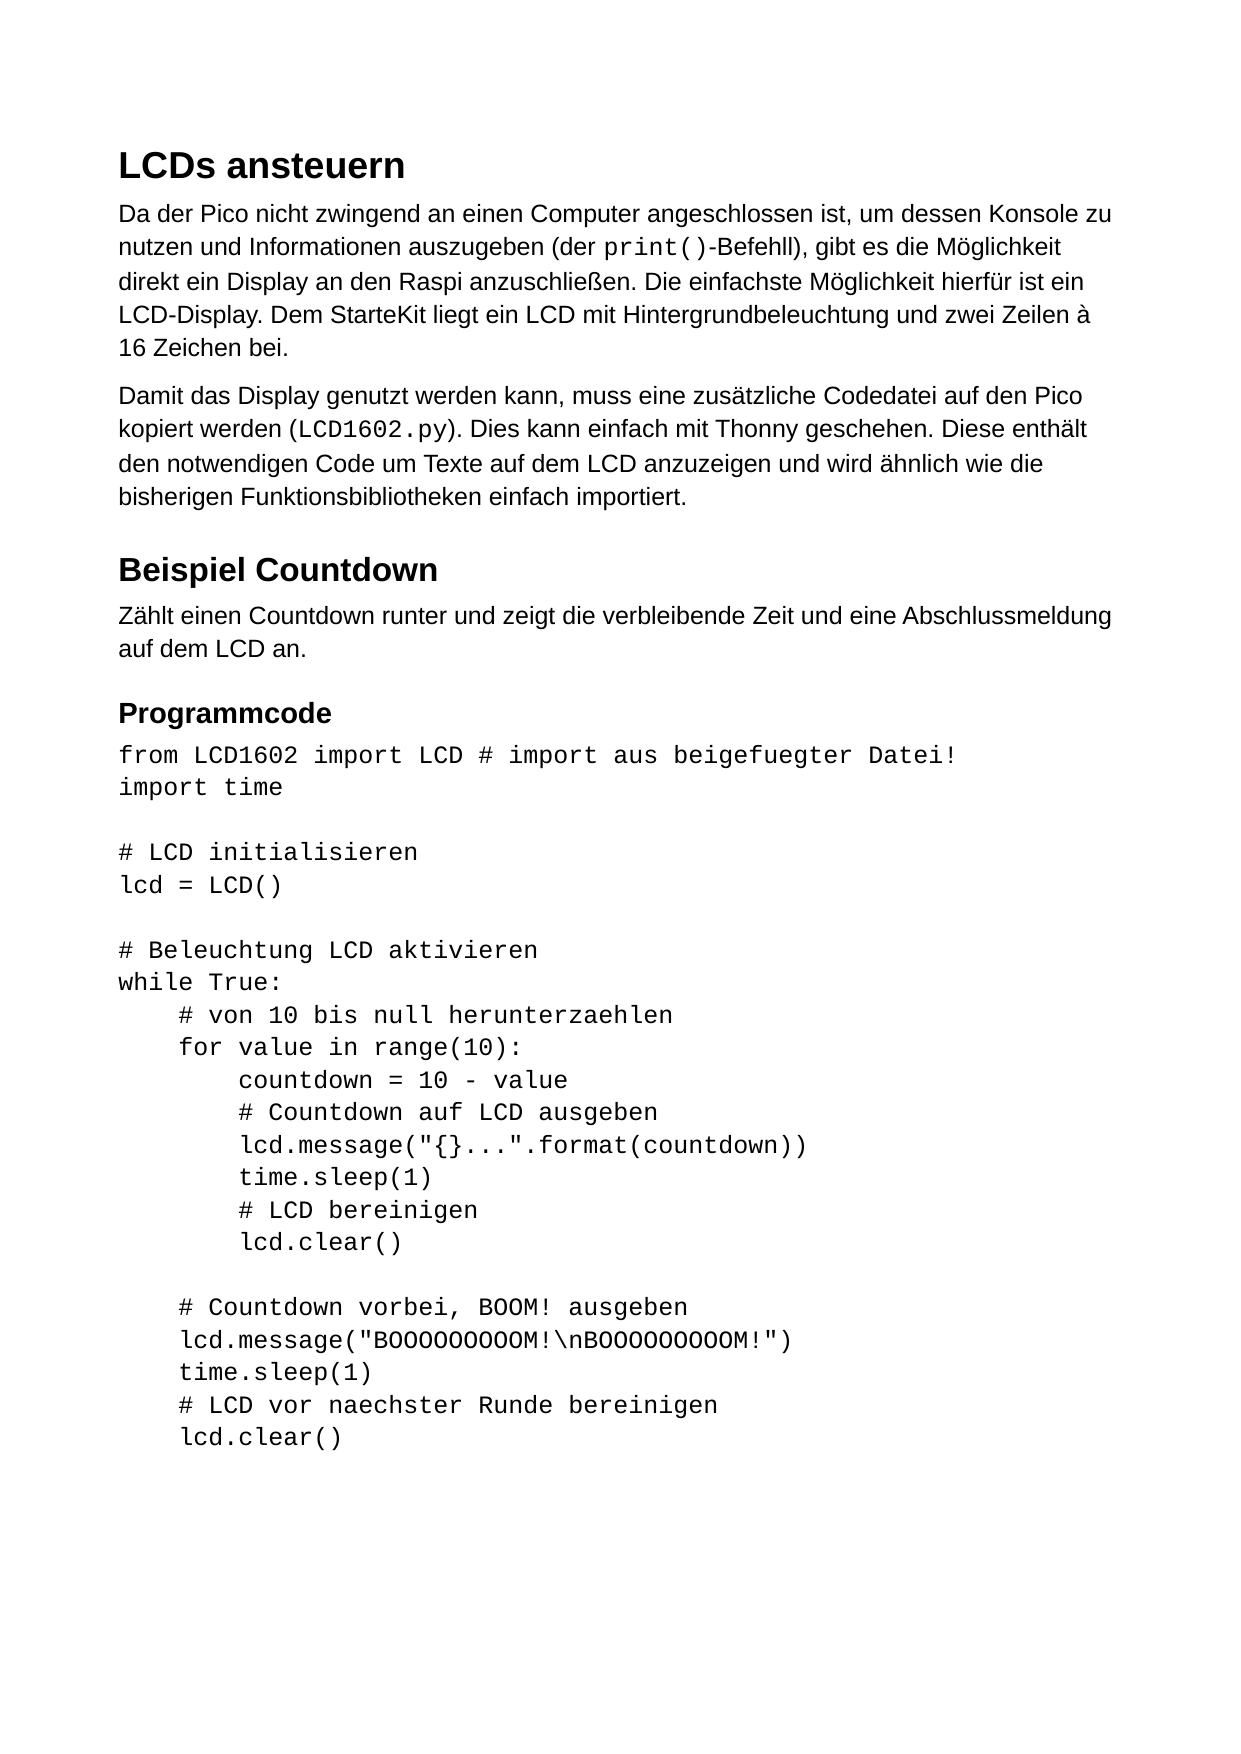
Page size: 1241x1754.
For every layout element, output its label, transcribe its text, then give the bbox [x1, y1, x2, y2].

text lcd = LCD() [118, 872, 1122, 901]
subtitle LCDs ansteuern [118, 143, 1122, 186]
text for value in range(10): [118, 1035, 1122, 1063]
text Damit das Display genutzt werden kann, muss eine zusätzliche Codedatei auf den Pico kopiert werden (LCD1602.py). Dies kann einfach mit Thonny geschehen. Diese enthält den notwendigen Code um Texte auf dem LCD anzuzeigen und wird ähnlich wie die bisherigen Funktionsbibliotheken einfach importiert. [118, 381, 1122, 511]
text lcd.clear() [118, 1425, 1122, 1453]
text from LCD1602 import LCD # import aus beigefuegter Datei! [118, 742, 1122, 771]
subtitle Programmcode [118, 696, 1122, 730]
text # LCD bereinigen [118, 1197, 1122, 1226]
text # LCD initialisieren [118, 840, 1122, 868]
text Zählt einen Countdown runter und zeigt die verbleibende Zeit und eine Abschlussmeldung auf dem LCD an. [118, 601, 1122, 663]
text lcd.message("{}...".format(countdown)) [118, 1132, 1122, 1161]
text # von 10 bis null herunterzaehlen [118, 1002, 1122, 1031]
text while True: [118, 970, 1122, 998]
text import time [118, 775, 1122, 803]
text # Countdown vorbei, BOOM! ausgeben [118, 1295, 1122, 1323]
text Da der Pico nicht zwingend an einen Computer angeschlossen ist, um dessen Konsole zu nutzen und Informationen auszugeben (der print()-Befehll), gibt es die Möglichkeit direkt ein Display an den Raspi anzuschließen. Die einfachste Möglichkeit hierfür ist ein LCD-Display. Dem StarteKit liegt ein LCD mit Hintergrundbeleuchtung und zwei Zeilen à 16 Zeichen bei. [118, 199, 1122, 362]
text lcd.clear() [118, 1230, 1122, 1258]
text countdown = 10 - value [118, 1067, 1122, 1096]
text # LCD vor naechster Runde bereinigen [118, 1392, 1122, 1421]
text # Countdown auf LCD ausgeben [118, 1100, 1122, 1128]
text lcd.message("BOOOOOOOOOM!\nBOOOOOOOOOM!") [118, 1327, 1122, 1356]
text time.sleep(1) [118, 1360, 1122, 1388]
text # Beleuchtung LCD aktivieren [118, 937, 1122, 966]
subtitle Beispiel Countdown [118, 550, 1122, 589]
text time.sleep(1) [118, 1165, 1122, 1193]
